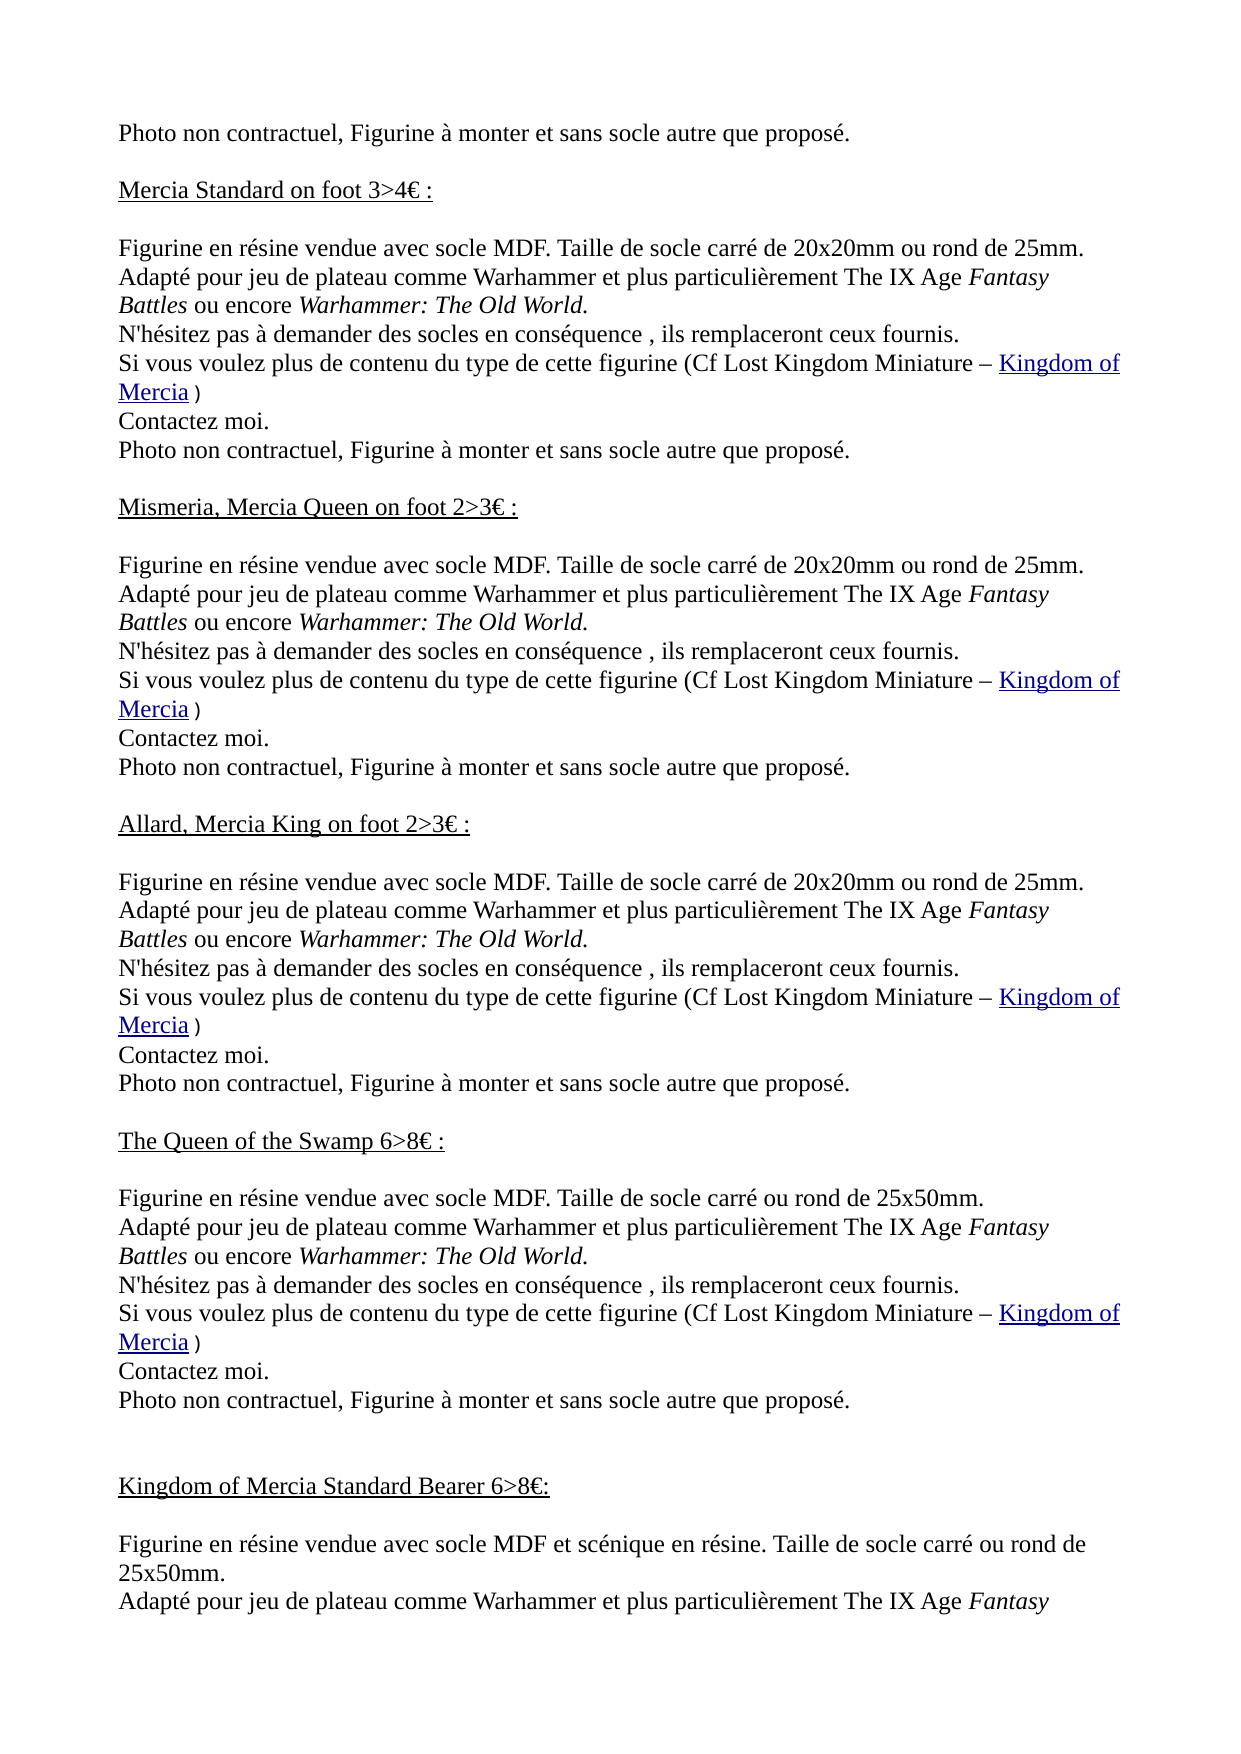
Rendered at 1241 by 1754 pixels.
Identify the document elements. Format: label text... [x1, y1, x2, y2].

text Mismeria, Mercia Queen on foot 2>3€ : [118, 492, 1122, 521]
text Contactez moi. [118, 723, 1122, 752]
text The Queen of the Swamp 6>8€ : [118, 1126, 1122, 1155]
text N'hésitez pas à demander des socles en conséquence , ils remplaceront ceux fournis. Si vous voulez plus de contenu du type de cette figurine (Cf Lost Kingdom Miniature – Kingdom of Mercia ) [118, 319, 1122, 406]
text Figurine en résine vendue avec socle MDF et scénique en résine. Taille de socle carré ou rond de 25x50mm. Adapté pour jeu de plateau comme Warhammer et plus particulièrement The IX Age Fantasy [118, 1529, 1122, 1615]
text Photo non contractuel, Figurine à monter et sans socle autre que proposé. [118, 1385, 1122, 1414]
text Allard, Mercia King on foot 2>3€ : [118, 809, 1122, 838]
text Mercia Standard on foot 3>4€ : [118, 176, 1122, 204]
text N'hésitez pas à demander des socles en conséquence , ils remplaceront ceux fournis. Si vous voulez plus de contenu du type de cette figurine (Cf Lost Kingdom Miniature – Kingdom of Mercia ) [118, 953, 1122, 1040]
text N'hésitez pas à demander des socles en conséquence , ils remplaceront ceux fournis. Si vous voulez plus de contenu du type de cette figurine (Cf Lost Kingdom Miniature – Kingdom of Mercia ) [118, 636, 1122, 723]
text Kingdom of Mercia Standard Bearer 6>8€: [118, 1471, 1122, 1500]
text Photo non contractuel, Figurine à monter et sans socle autre que proposé. [118, 1068, 1122, 1097]
text Figurine en résine vendue avec socle MDF. Taille de socle carré ou rond de 25x50mm. Adapté pour jeu de plateau comme Warhammer et plus particulièrement The IX Age Fantasy Battles ou encore Warhammer: The Old World. [118, 1183, 1122, 1270]
text N'hésitez pas à demander des socles en conséquence , ils remplaceront ceux fournis. Si vous voulez plus de contenu du type de cette figurine (Cf Lost Kingdom Miniature – Kingdom of Mercia ) [118, 1270, 1122, 1356]
text Contactez moi. [118, 406, 1122, 435]
text Photo non contractuel, Figurine à monter et sans socle autre que proposé. [118, 435, 1122, 464]
text Contactez moi. [118, 1356, 1122, 1385]
text Photo non contractuel, Figurine à monter et sans socle autre que proposé. [118, 752, 1122, 780]
text Figurine en résine vendue avec socle MDF. Taille de socle carré de 20x20mm ou rond de 25mm. Adapté pour jeu de plateau comme Warhammer et plus particulièrement The IX Age Fantasy Battles ou encore Warhammer: The Old World. [118, 550, 1122, 636]
text Photo non contractuel, Figurine à monter et sans socle autre que proposé. [118, 118, 1122, 147]
text Figurine en résine vendue avec socle MDF. Taille de socle carré de 20x20mm ou rond de 25mm. Adapté pour jeu de plateau comme Warhammer et plus particulièrement The IX Age Fantasy Battles ou encore Warhammer: The Old World. [118, 867, 1122, 953]
text Contactez moi. [118, 1040, 1122, 1068]
text Figurine en résine vendue avec socle MDF. Taille de socle carré de 20x20mm ou rond de 25mm. Adapté pour jeu de plateau comme Warhammer et plus particulièrement The IX Age Fantasy Battles ou encore Warhammer: The Old World. [118, 233, 1122, 319]
